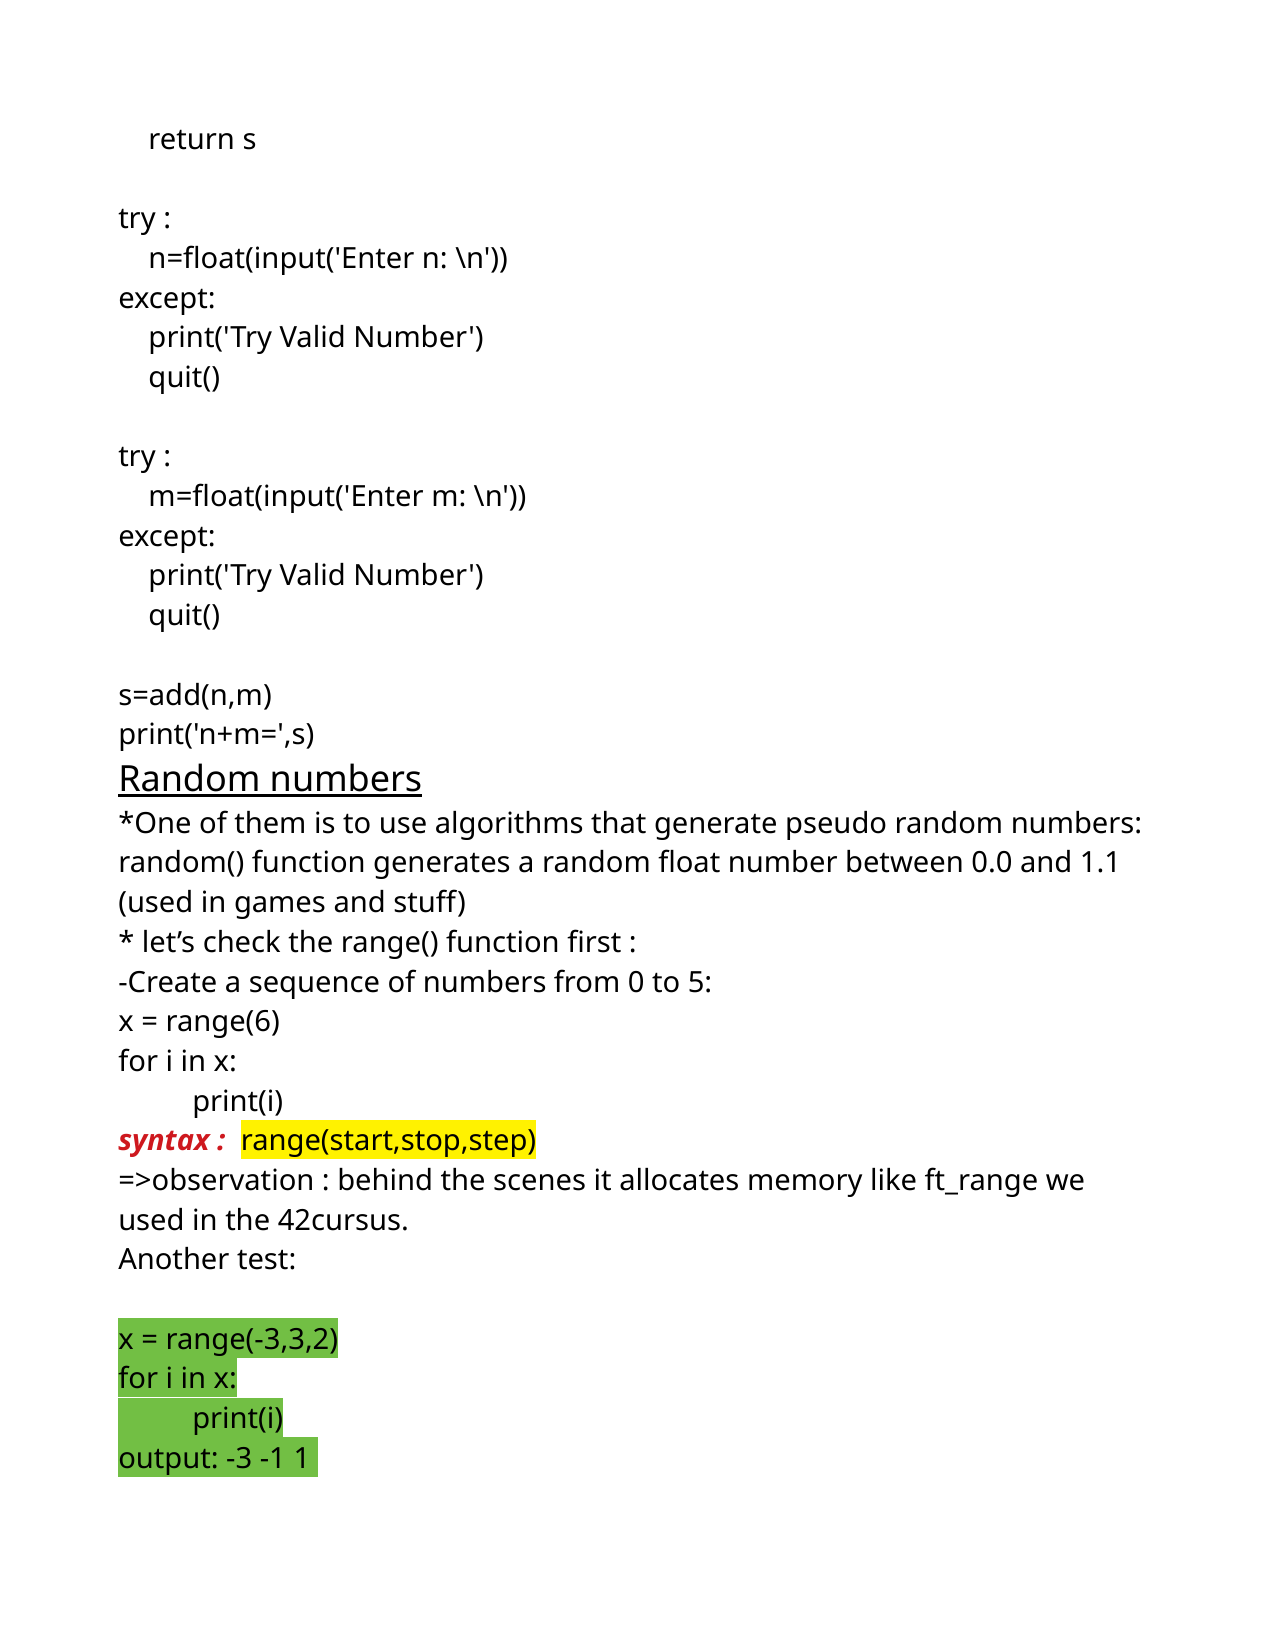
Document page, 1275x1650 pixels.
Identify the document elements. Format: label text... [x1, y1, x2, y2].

text print(i) [118, 1397, 1157, 1437]
text m=float(input('Enter m: \n')) [118, 475, 1157, 515]
text try : [118, 436, 1157, 475]
text random() function generates a random float number between 0.0 and 1.1 (used in games and stuff) [118, 842, 1157, 921]
text output: -3 -1 1 [118, 1437, 1157, 1477]
text x = range(-3,3,2) [118, 1318, 1157, 1358]
text *One of them is to use algorithms that generate pseudo random numbers: [118, 802, 1157, 842]
text s=add(n,m) [118, 674, 1157, 713]
text print('n+m=',s) [118, 713, 1157, 753]
text x = range(6) [118, 1001, 1157, 1040]
text for i in x: [118, 1358, 1157, 1397]
text =>observation : behind the scenes it allocates memory like ft_range we used in the 42cursus. [118, 1159, 1157, 1239]
text for i in x: [118, 1040, 1157, 1080]
text quit() [118, 356, 1157, 396]
text try : [118, 197, 1157, 237]
text print(i) [118, 1080, 1157, 1119]
text except: [118, 277, 1157, 317]
text -Create a sequence of numbers from 0 to 5: [118, 961, 1157, 1001]
text print('Try Valid Number') [118, 317, 1157, 356]
text * let’s check the range() function first : [118, 921, 1157, 961]
text Another test: [118, 1239, 1157, 1278]
text Random numbers [118, 753, 1157, 802]
text print('Try Valid Number') [118, 555, 1157, 594]
text except: [118, 515, 1157, 555]
text syntax : range(start,stop,step) [118, 1119, 1157, 1159]
text n=float(input('Enter n: \n')) [118, 237, 1157, 277]
text quit() [118, 594, 1157, 634]
text return s [118, 118, 1157, 158]
